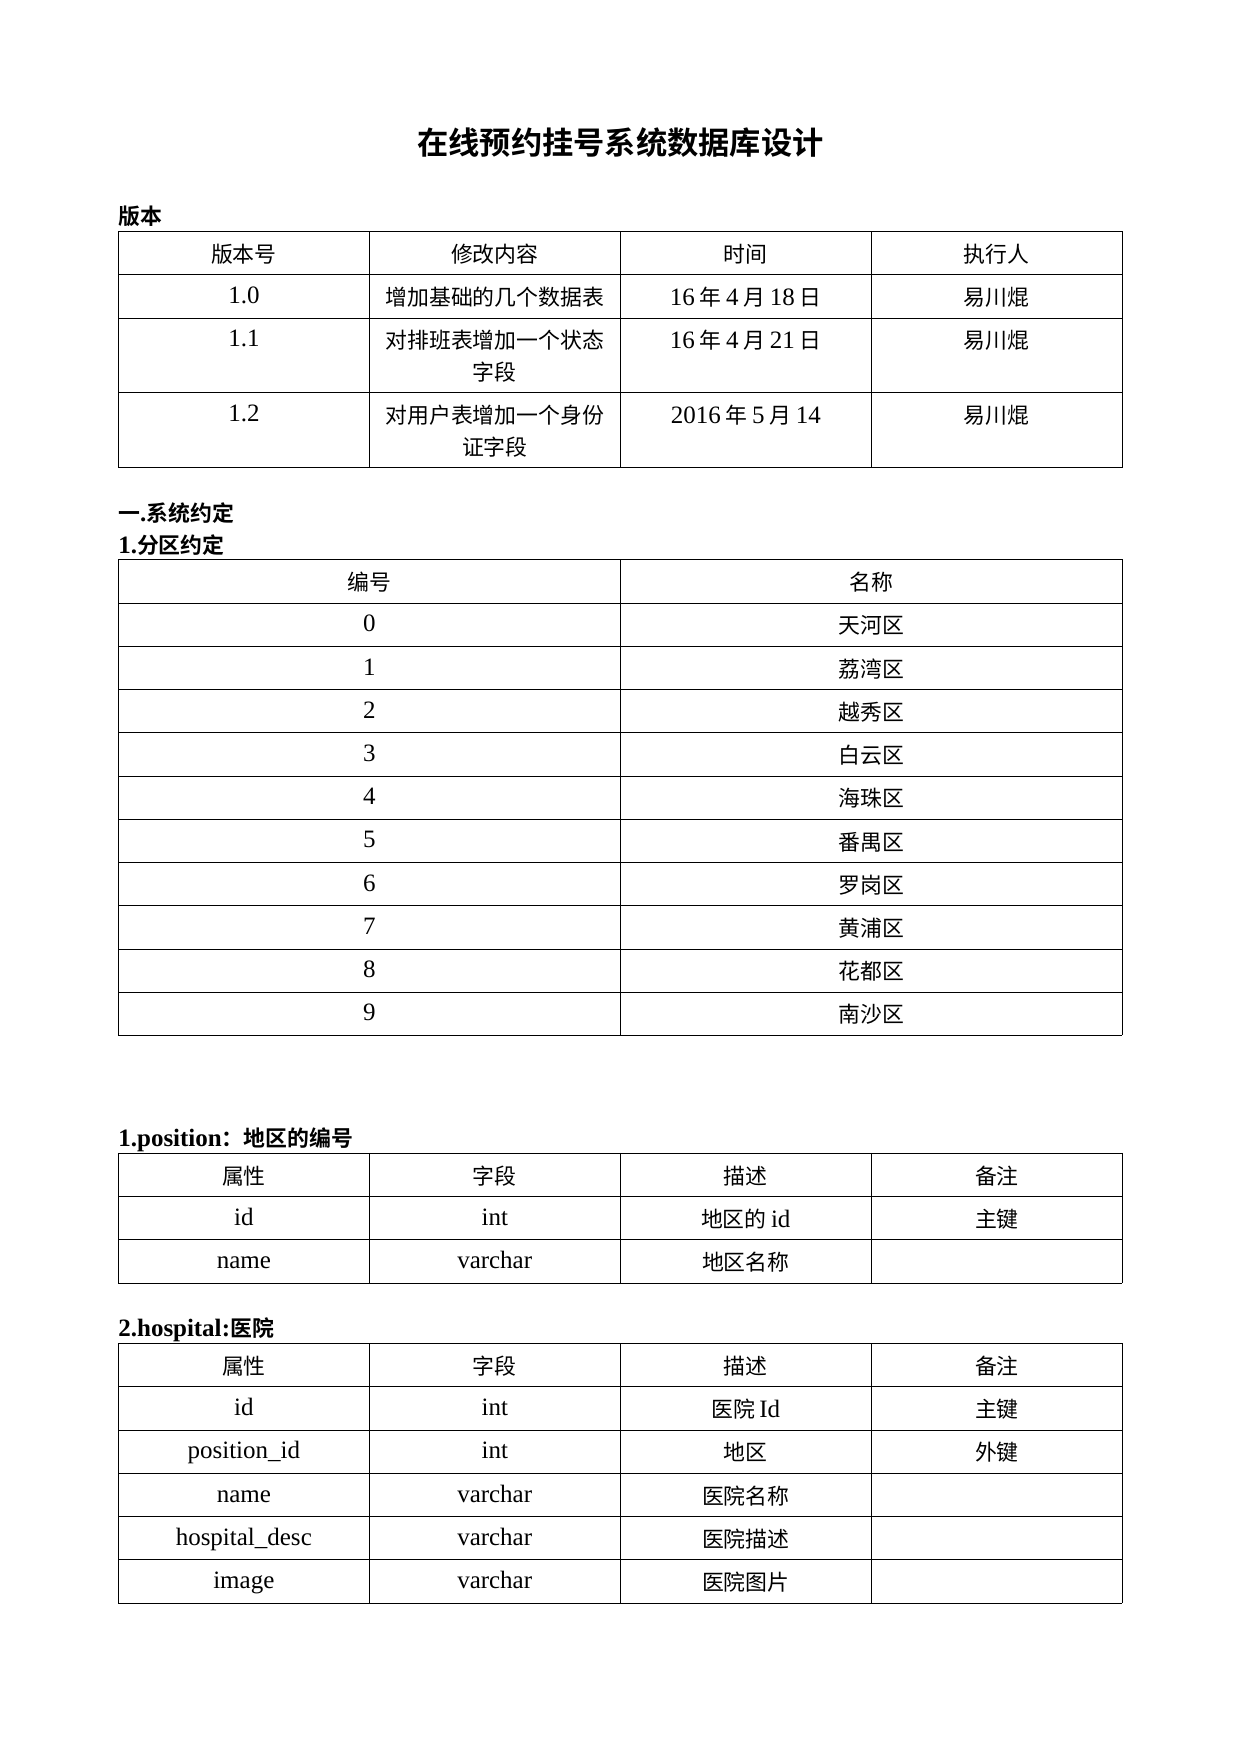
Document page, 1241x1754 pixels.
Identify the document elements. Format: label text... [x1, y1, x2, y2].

table_cell 1.2 [119, 393, 369, 467]
table_cell 罗岗区 [621, 863, 1122, 905]
table_cell 4 [119, 777, 620, 819]
table_cell 0 [119, 604, 620, 646]
table_header 备注 [872, 1344, 1122, 1386]
table_cell [872, 1240, 1122, 1283]
table_cell id [119, 1387, 369, 1429]
table_cell 1.1 [119, 319, 369, 392]
table_cell 1.0 [119, 275, 369, 317]
table_cell 主键 [872, 1197, 1122, 1239]
table_cell varchar [370, 1560, 620, 1602]
table_cell 3 [119, 733, 620, 776]
table_cell 医院描述 [621, 1517, 871, 1559]
table_header 属性 [119, 1154, 369, 1196]
table_header 备注 [872, 1154, 1122, 1196]
text 一.系统约定 [118, 496, 1122, 528]
table_cell name [119, 1474, 369, 1516]
table_header 执行人 [872, 232, 1122, 274]
table_cell 黄浦区 [621, 906, 1122, 948]
table_cell 增加基础的几个数据表 [370, 275, 620, 317]
table_cell 海珠区 [621, 777, 1122, 819]
table_header 修改内容 [370, 232, 620, 274]
table_cell 6 [119, 863, 620, 905]
table_cell hospital_desc [119, 1517, 369, 1559]
table_cell 8 [119, 950, 620, 992]
table_cell 天河区 [621, 604, 1122, 646]
table_cell 16年4月21日 [621, 319, 871, 392]
text 在线预约挂号系统数据库设计 [118, 118, 1122, 163]
table_cell 南沙区 [621, 993, 1122, 1035]
table_cell 2 [119, 690, 620, 732]
table_cell 越秀区 [621, 690, 1122, 732]
table_header 属性 [119, 1344, 369, 1386]
table_header 时间 [621, 232, 871, 274]
table_cell id [119, 1197, 369, 1239]
table_cell [872, 1517, 1122, 1559]
table_cell varchar [370, 1517, 620, 1559]
table_cell 地区名称 [621, 1240, 871, 1283]
table_cell varchar [370, 1240, 620, 1283]
table_cell 对排班表增加一个状态字段 [370, 319, 620, 392]
table_cell 医院图片 [621, 1560, 871, 1602]
table_cell 2016年5月14 [621, 393, 871, 467]
table_cell 易川焜 [872, 319, 1122, 392]
table_cell 番禺区 [621, 820, 1122, 862]
text 1.分区约定 [118, 528, 1122, 559]
table_cell name [119, 1240, 369, 1283]
table_header 字段 [370, 1154, 620, 1196]
table_cell 外键 [872, 1431, 1122, 1473]
table_cell 医院Id [621, 1387, 871, 1429]
table_cell 医院名称 [621, 1474, 871, 1516]
table_cell int [370, 1387, 620, 1429]
table_cell 白云区 [621, 733, 1122, 776]
table_cell int [370, 1197, 620, 1239]
table_cell 对用户表增加一个身份证字段 [370, 393, 620, 467]
table_cell 地区 [621, 1431, 871, 1473]
table_cell image [119, 1560, 369, 1602]
table_header 编号 [119, 560, 620, 603]
table_cell 花都区 [621, 950, 1122, 992]
table_header 描述 [621, 1344, 871, 1386]
text 2.hospital:医院 [118, 1311, 1122, 1343]
text 1.position：地区的编号 [118, 1121, 1122, 1153]
table_header 字段 [370, 1344, 620, 1386]
table_header 版本号 [119, 232, 369, 274]
table_cell varchar [370, 1474, 620, 1516]
table_cell [872, 1474, 1122, 1516]
table_cell int [370, 1431, 620, 1473]
table_cell 5 [119, 820, 620, 862]
table_cell 地区的id [621, 1197, 871, 1239]
table_cell position_id [119, 1431, 369, 1473]
text 版本 [118, 199, 1122, 231]
table_cell 16年4月18日 [621, 275, 871, 317]
table_cell 7 [119, 906, 620, 948]
table_cell [872, 1560, 1122, 1602]
table_header 描述 [621, 1154, 871, 1196]
table_header 名称 [621, 560, 1122, 603]
table_cell 1 [119, 647, 620, 689]
table_cell 易川焜 [872, 393, 1122, 467]
table_cell 荔湾区 [621, 647, 1122, 689]
table_cell 主键 [872, 1387, 1122, 1429]
table_cell 9 [119, 993, 620, 1035]
table_cell 易川焜 [872, 275, 1122, 317]
